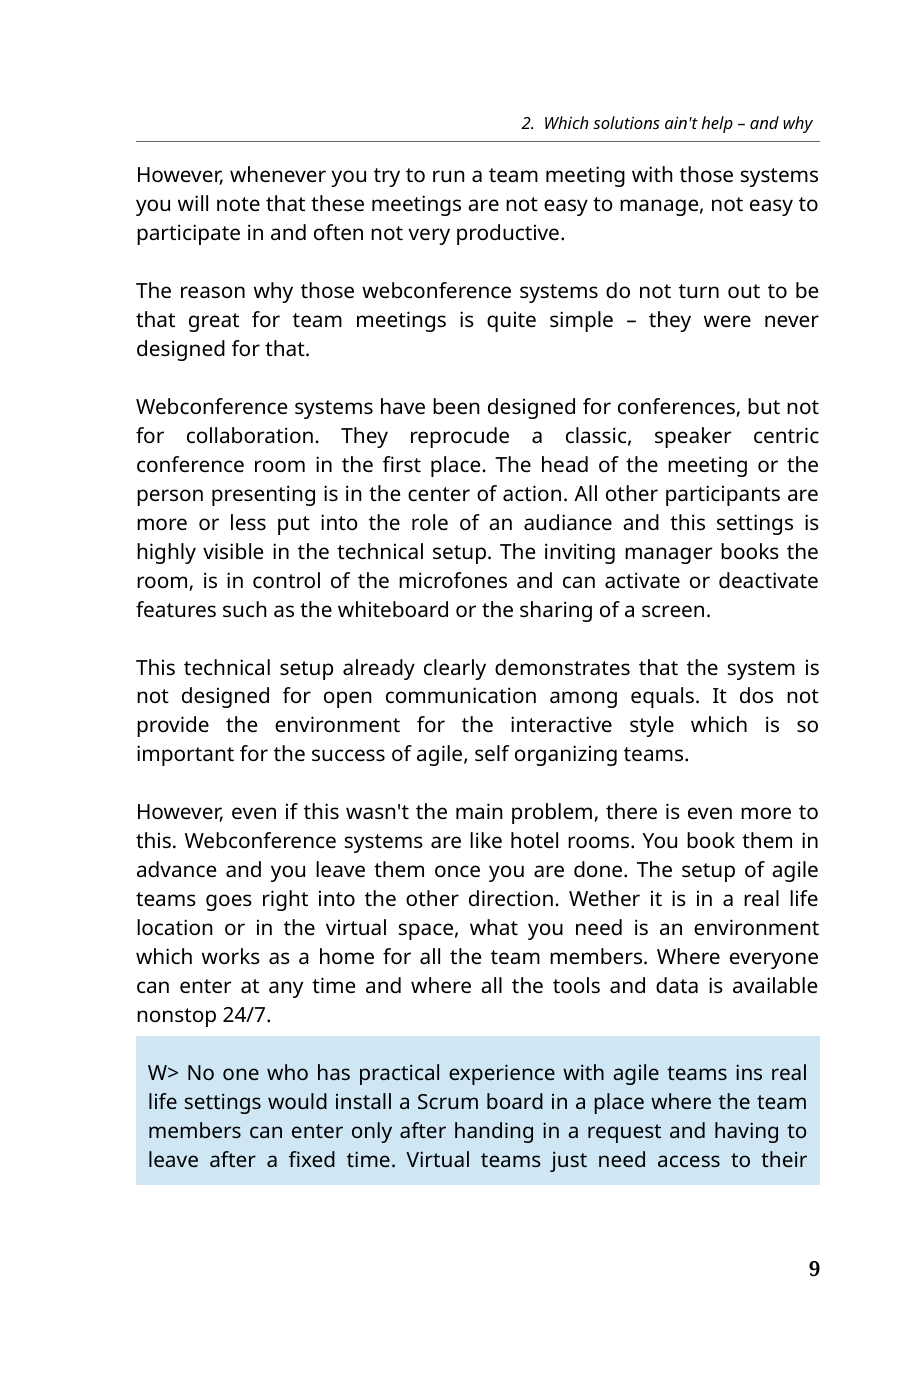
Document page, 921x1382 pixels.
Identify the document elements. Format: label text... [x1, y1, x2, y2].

text This technical setup already clearly demonstrates that the system is not designed for open communication among equals. It dos not provide the environment for the interactive style which is so important for the success of agile, self organizing teams. [136, 631, 820, 768]
text Webconference systems have been designed for conferences, but not for collaboration. They reprocude a classic, speaker centric conference room in the first place. The head of the meeting or the person presenting is in the center of action. All other participants are more or less put into the role of an audiance and this settings is highly visible in the technical setup. The inviting manager books the room, is in control of the microfones and can activate or deactivate features such as the whiteboard or the sharing of a screen. [136, 370, 820, 623]
text However, whenever you try to run a team meeting with those systems you will note that these meetings are not easy to manage, not easy to participate in and often not very productive. [136, 159, 820, 246]
text W> No one who has practical experience with agile teams ins real life settings would install a Scrum board in a place where the team members can enter only after handing in a request and having to leave after a fixed time. Virtual teams just need access to their [148, 1048, 808, 1173]
text However, even if this wasn't the main problem, there is even more to this. Webconference systems are like hotel rooms. You book them in advance and you leave them once you are done. The setup of agile teams goes right into the other direction. Wether it is in a real life location or in the virtual space, what you need is an environment which works as a home for all the team members. Where everyone can enter at any time and where all the tools and data is available nonstop 24/7. [136, 776, 820, 1028]
text The reason why those webconference systems do not turn out to be that great for team meetings is quite simple – they were never designed for that. [136, 254, 820, 362]
